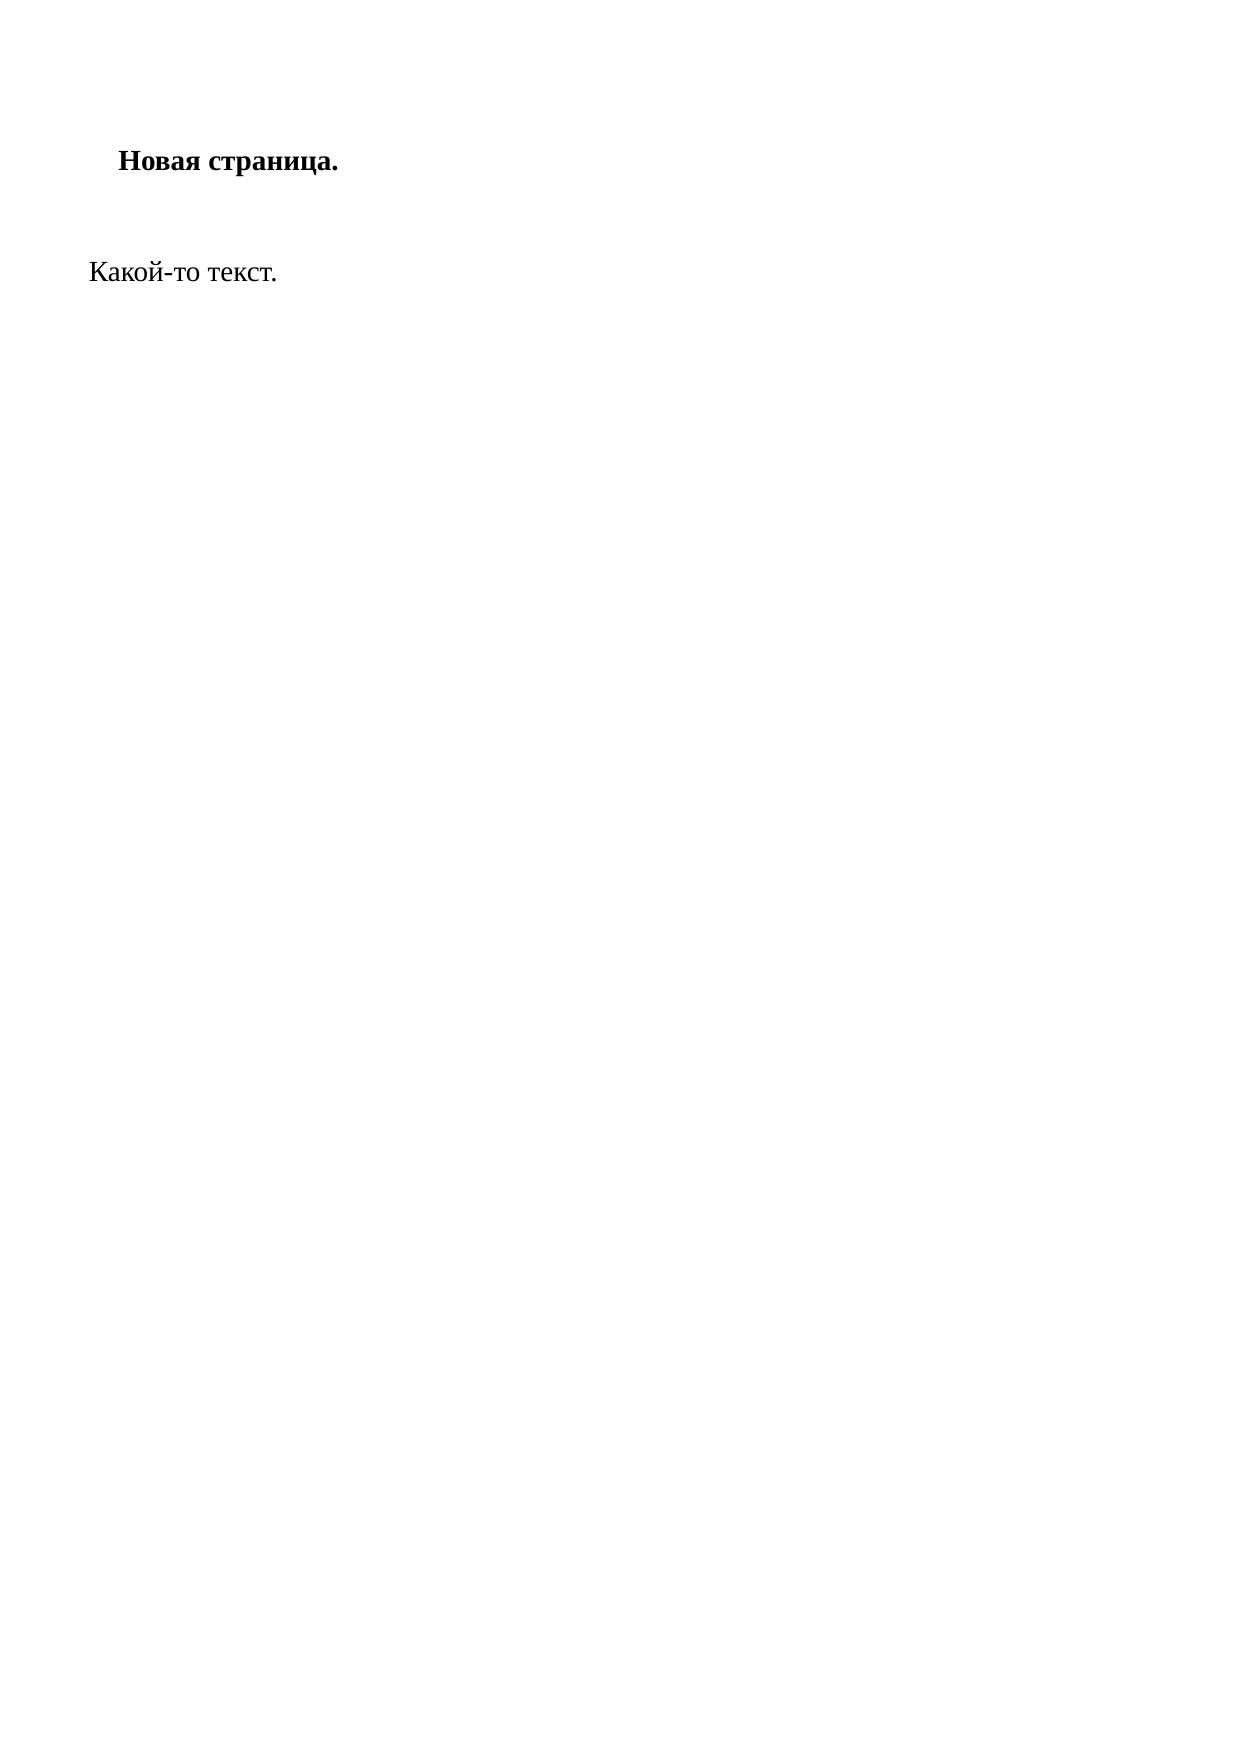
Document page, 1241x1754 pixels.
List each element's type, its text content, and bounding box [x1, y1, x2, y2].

subtitle Новая страница. [118, 143, 1122, 177]
text Какой-то текст. [15, 254, 1231, 288]
